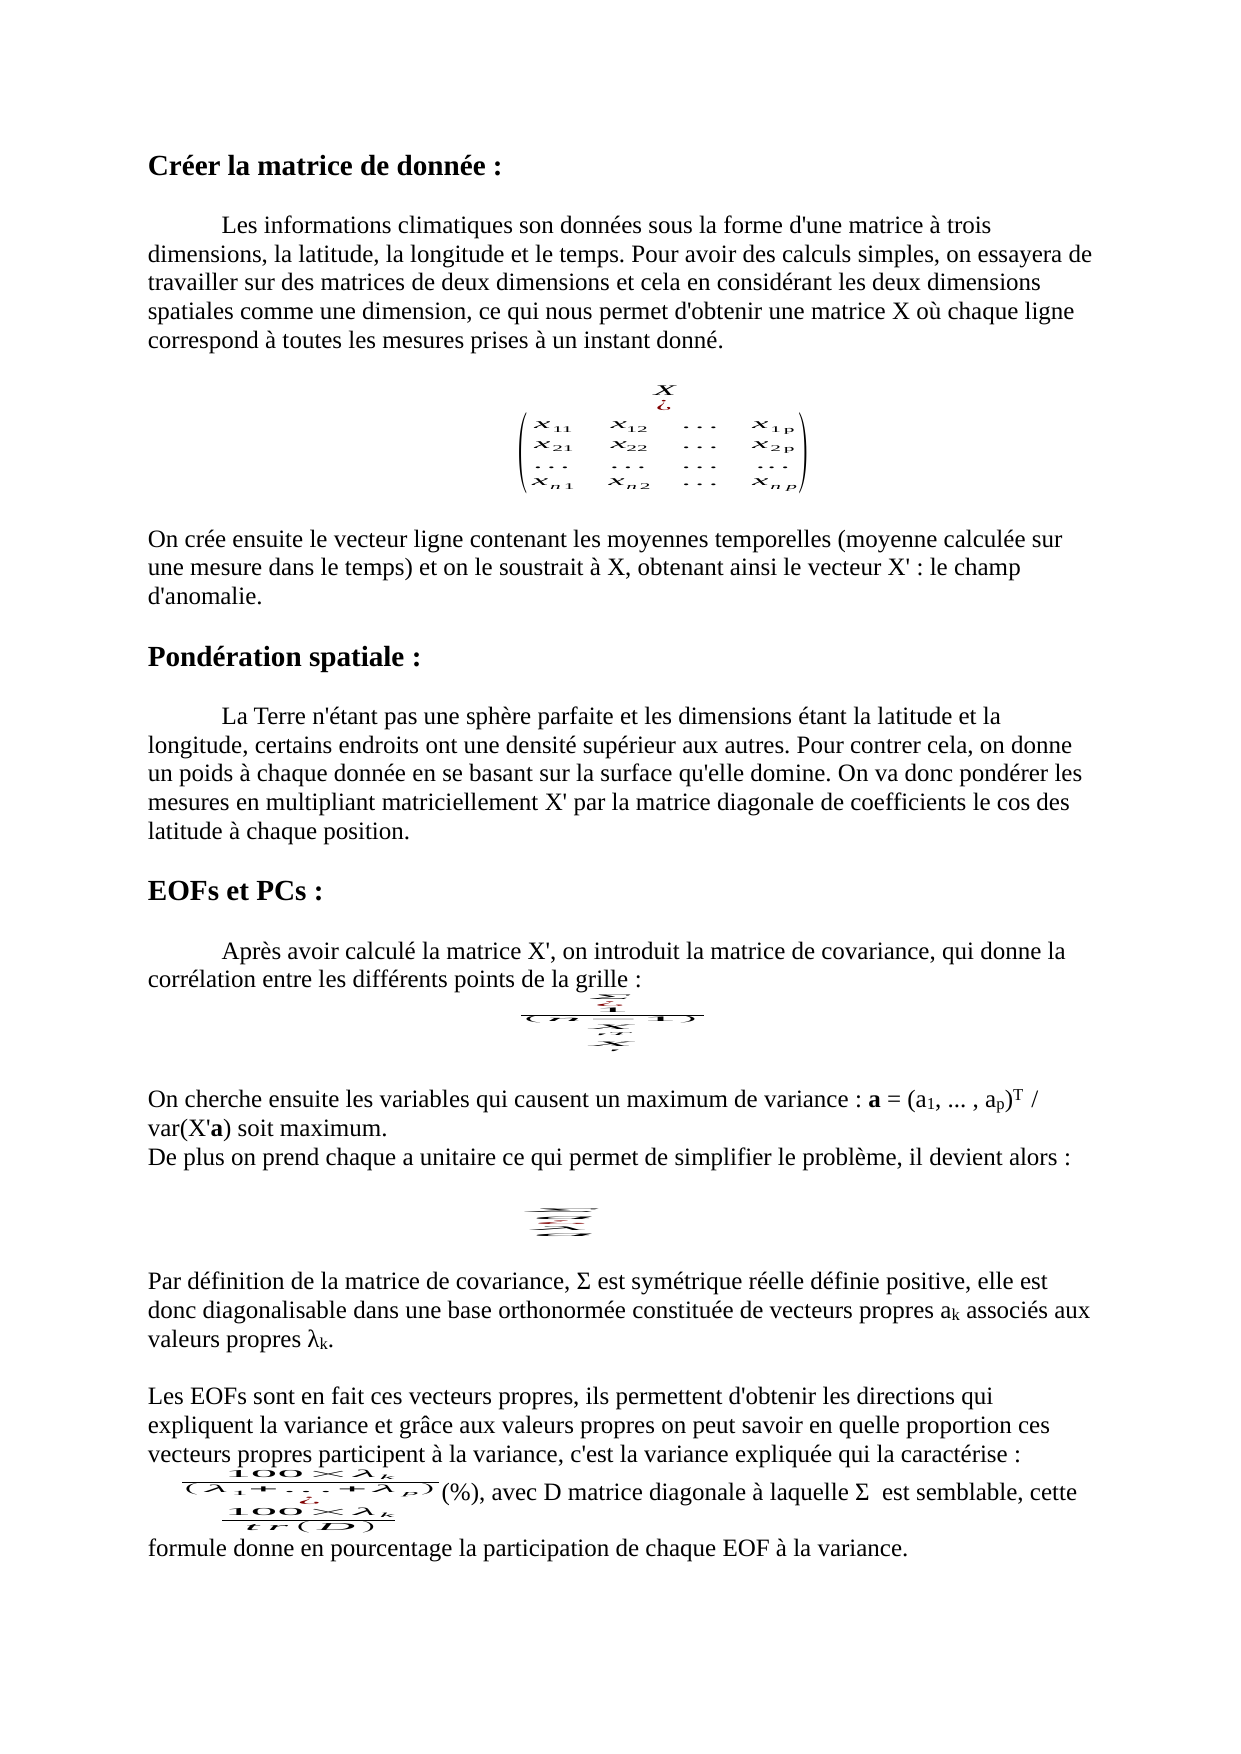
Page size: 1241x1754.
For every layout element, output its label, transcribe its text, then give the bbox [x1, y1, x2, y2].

text La Terre n'étant pas une sphère parfaite et les dimensions étant la latitude et la longitude, certains endroits ont une densité supérieur aux autres. Pour contrer cela, on donne un poids à chaque donnée en se basant sur la surface qu'elle domine. On va donc pondérer les mesures en multipliant matriciellement X' par la matrice diagonale de coefficients le cos des latitude à chaque position. [148, 701, 1093, 845]
text On crée ensuite le vecteur ligne contenant les moyennes temporelles (moyenne calculée sur une mesure dans le temps) et on le soustrait à X, obtenant ainsi le vecteur X' : le champ d'anomalie. [148, 524, 1093, 610]
text De plus on prend chaque a unitaire ce qui permet de simplifier le problème, il devient alors : [148, 1142, 1093, 1171]
text EOFs et PCs : [148, 873, 1093, 907]
text (%), avec D matrice diagonale à laquelle Σ est semblable, cette formule donne en pourcentage la participation de chaque EOF à la variance. [148, 1468, 1093, 1562]
text On cherche ensuite les variables qui causent un maximum de variance : a = (a1, ... , ap)T / var(X'a) soit maximum. [148, 1084, 1093, 1142]
text Par définition de la matrice de covariance, Σ est symétrique réelle définie positive, elle est donc diagonalisable dans une base orthonormée constituée de vecteurs propres ak associés aux valeurs propres λk. [148, 1266, 1093, 1353]
text Les EOFs sont en fait ces vecteurs propres, ils permettent d'obtenir les directions qui expliquent la variance et grâce aux valeurs propres on peut savoir en quelle proportion ces vecteurs propres participent à la variance, c'est la variance expliquée qui la caractérise : [148, 1381, 1093, 1468]
text Après avoir calculé la matrice X', on introduit la matrice de covariance, qui donne la corrélation entre les différents points de la grille : [148, 936, 1093, 993]
text Pondération spatiale : [148, 639, 1093, 672]
text Les informations climatiques son données sous la forme d'une matrice à trois dimensions, la latitude, la longitude et le temps. Pour avoir des calculs simples, on essayera de travailler sur des matrices de deux dimensions et cela en considérant les deux dimensions spatiales comme une dimension, ce qui nous permet d'obtenir une matrice X où chaque ligne correspond à toutes les mesures prises à un instant donné. [148, 210, 1093, 354]
text Créer la matrice de donnée : [148, 148, 1093, 181]
